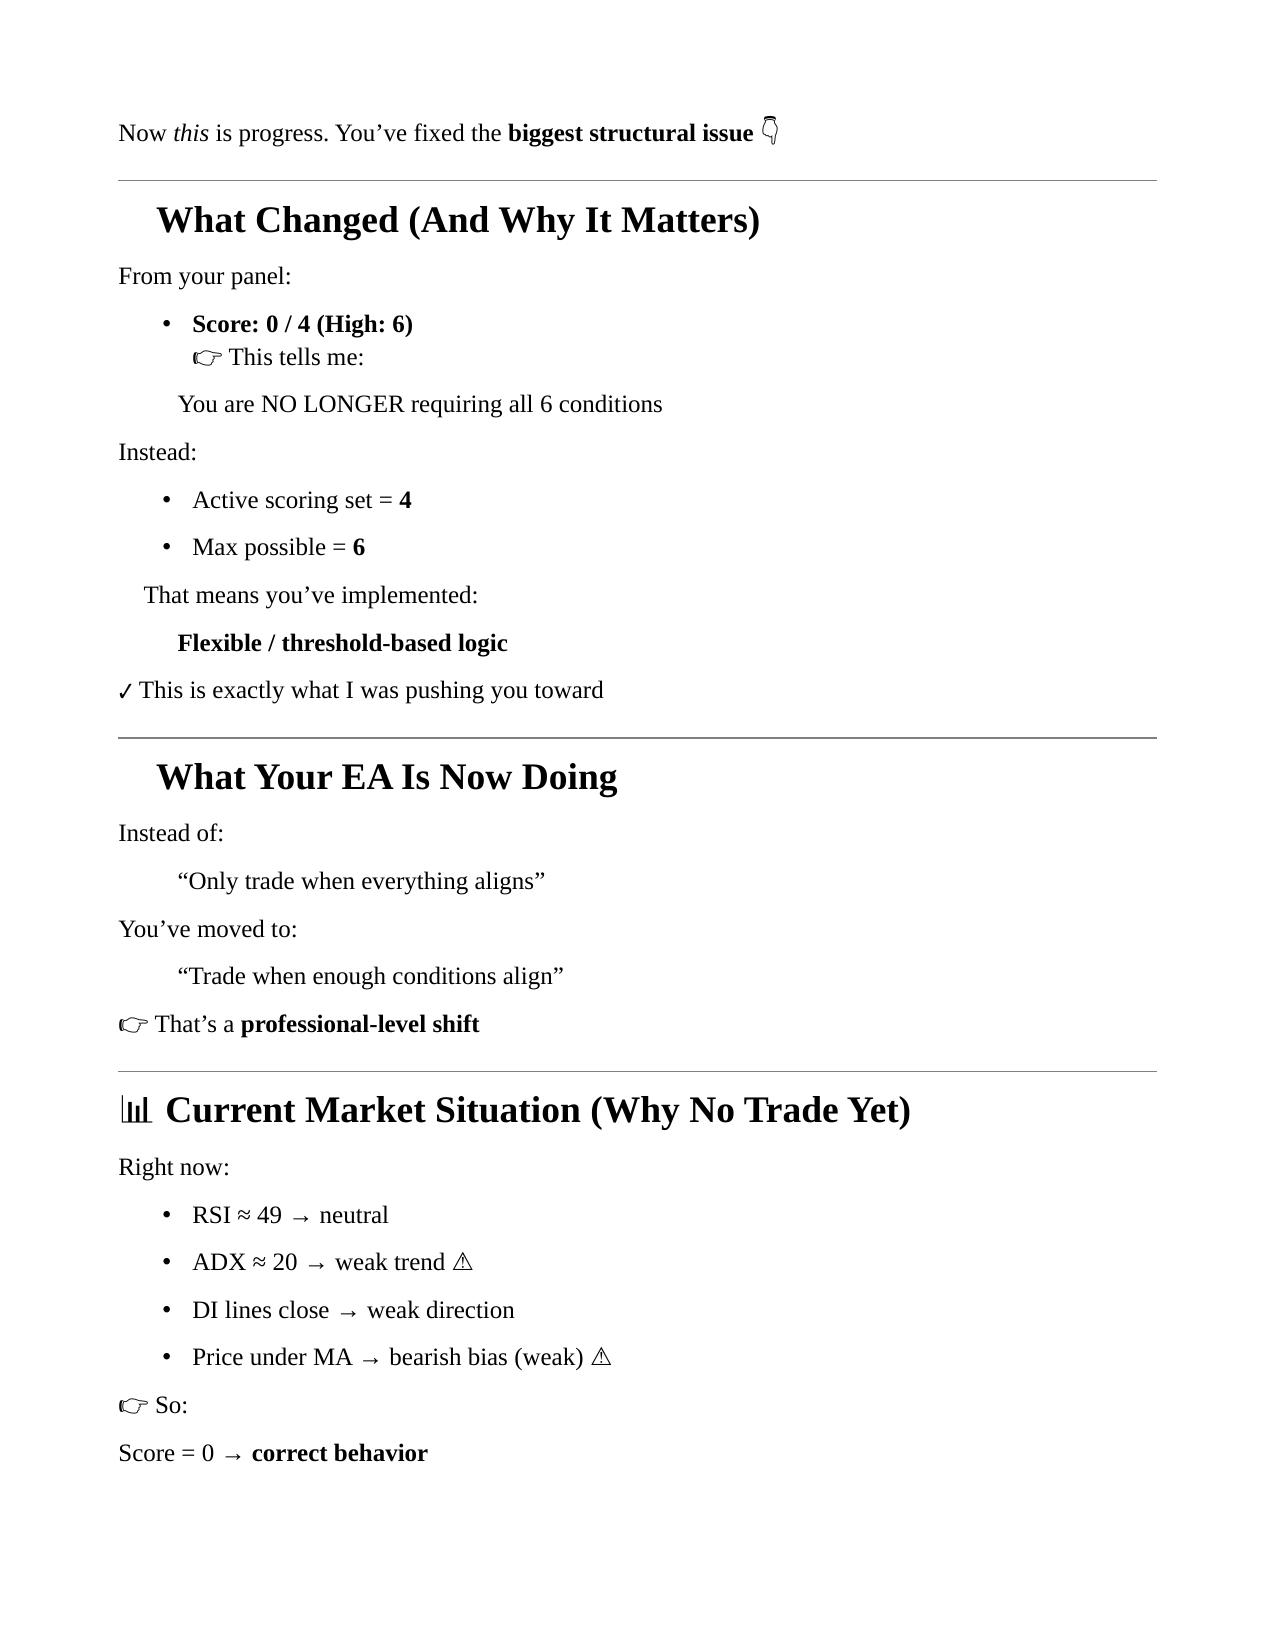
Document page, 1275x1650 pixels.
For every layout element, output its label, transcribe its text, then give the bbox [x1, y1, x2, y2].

text Flexible / threshold-based logic [177, 628, 1098, 656]
list ADX ≈ 20 → weak trend ⚠️ [162, 1247, 1157, 1276]
text “Trade when enough conditions align” [177, 961, 1098, 990]
text 👉 So: [118, 1390, 1157, 1419]
text Instead: [118, 437, 1157, 466]
list Active scoring set = 4 [162, 485, 1157, 513]
text “Only trade when everything aligns” [177, 866, 1098, 895]
text Score = 0 → correct behavior [118, 1438, 1157, 1466]
text You’ve moved to: [118, 914, 1157, 942]
subtitle ✅ What Changed (And Why It Matters) [118, 197, 1157, 240]
list DI lines close → weak direction ❌ [162, 1295, 1157, 1324]
subtitle 📊 Current Market Situation (Why No Trade Yet) [118, 1088, 1157, 1131]
text 👉 That’s a professional-level shift [118, 1009, 1157, 1038]
list RSI ≈ 49 → neutral ❌ [162, 1200, 1157, 1228]
text From your panel: [118, 261, 1157, 290]
list Max possible = 6 [162, 532, 1157, 561]
list Price under MA → bearish bias (weak) ⚠️ [162, 1342, 1157, 1371]
list Score: 0 / 4 (High: 6) 👀 👉 This tells me: [162, 309, 1157, 371]
text 🔥 That means you’ve implemented: [118, 580, 1157, 609]
text Now this is progress. You’ve fixed the biggest structural issue 👇 [118, 118, 1157, 147]
subtitle 🧠 What Your EA Is Now Doing [118, 754, 1157, 797]
text Instead of: [118, 818, 1157, 847]
text ✔ This is exactly what I was pushing you toward [118, 675, 1157, 704]
text Right now: [118, 1152, 1157, 1181]
text You are NO LONGER requiring all 6 conditions [177, 389, 1098, 418]
